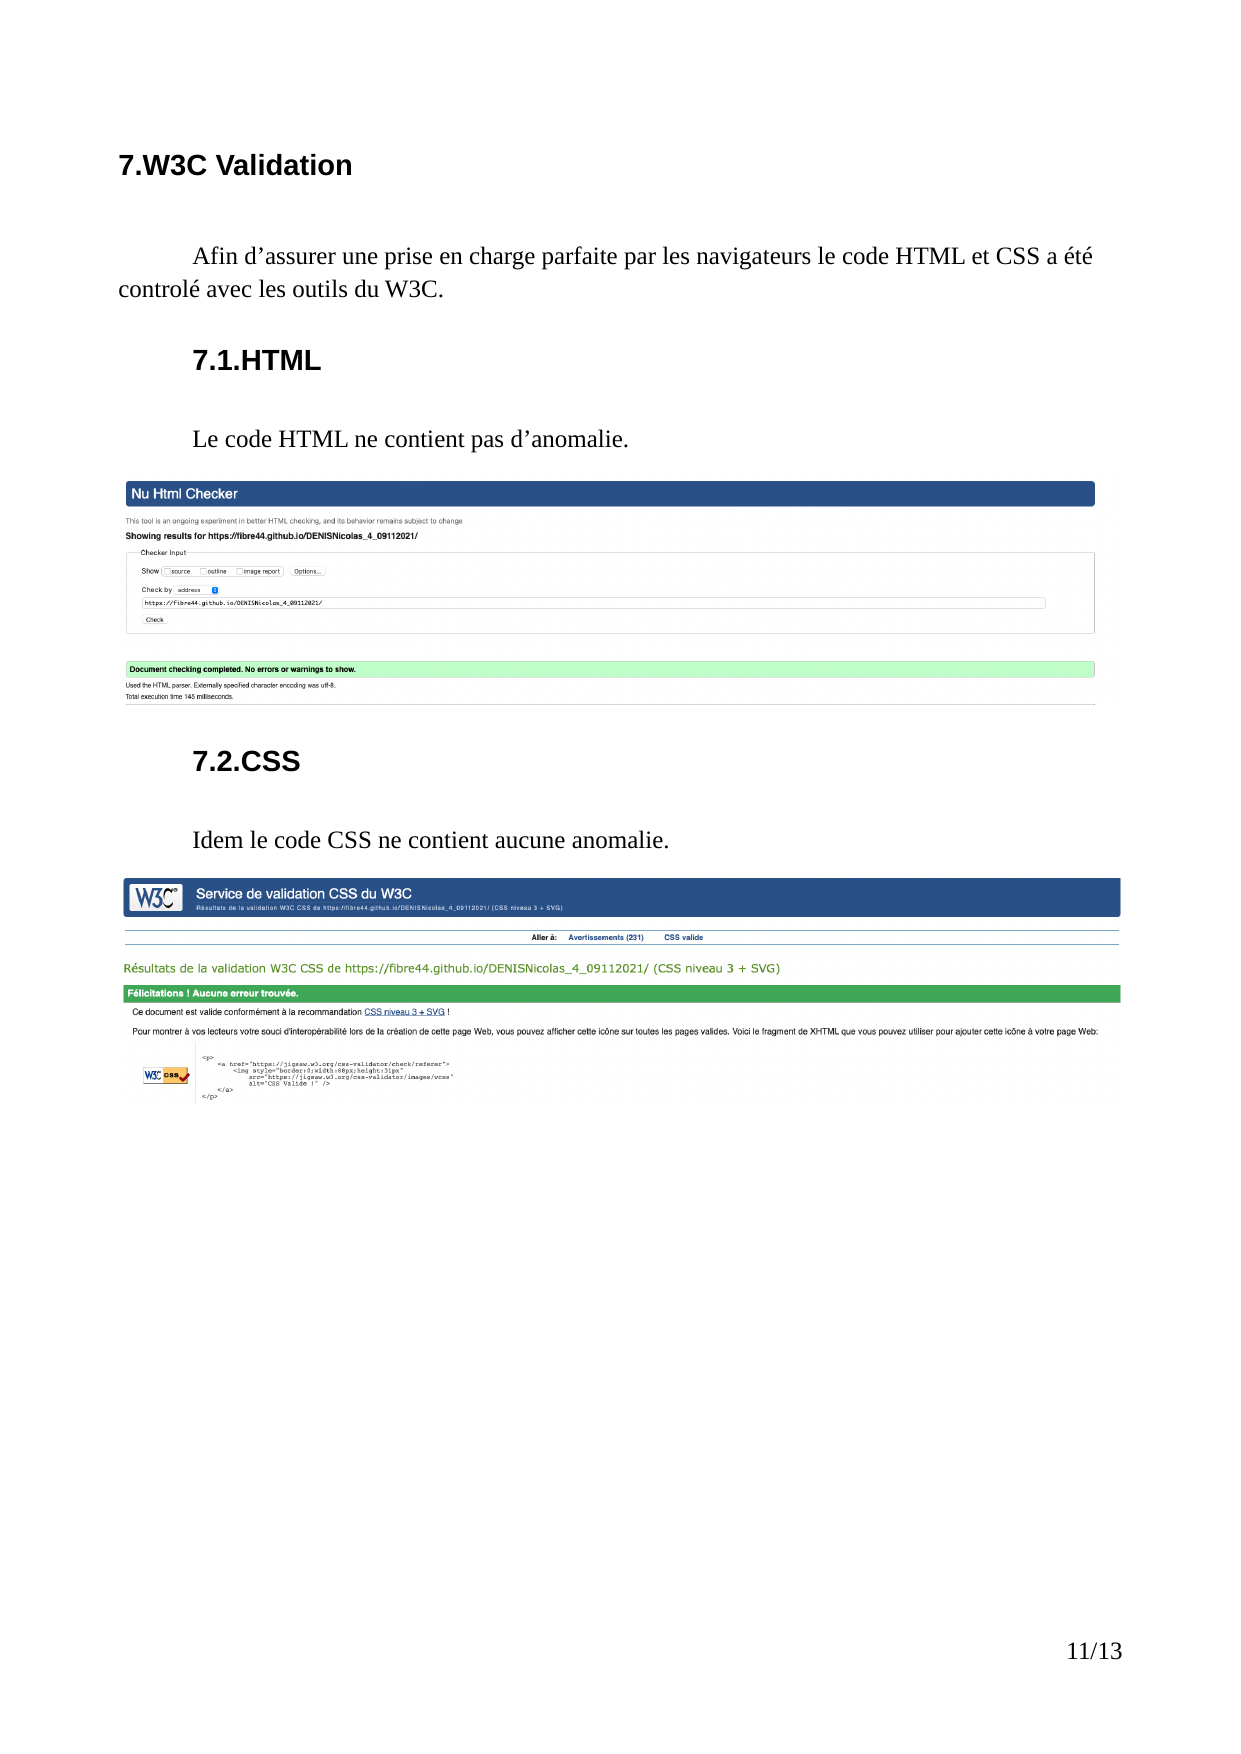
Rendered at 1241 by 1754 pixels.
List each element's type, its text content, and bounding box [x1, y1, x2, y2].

text Afin d’assurer une prise en charge parfaite par les navigateurs le code HTML et CSS a été controlé avec les outils du W3C. [118, 241, 1122, 303]
text Idem le code CSS ne contient aucune anomalie. [118, 825, 1122, 854]
text Le code HTML ne contient pas d’anomalie. [118, 424, 1122, 453]
subtitle 7.2.CSS [118, 744, 1122, 778]
picture [118, 872, 1123, 1104]
subtitle 7.1.HTML [118, 343, 1122, 376]
subtitle 7.W3C Validation [118, 148, 1122, 181]
picture [118, 473, 1123, 705]
